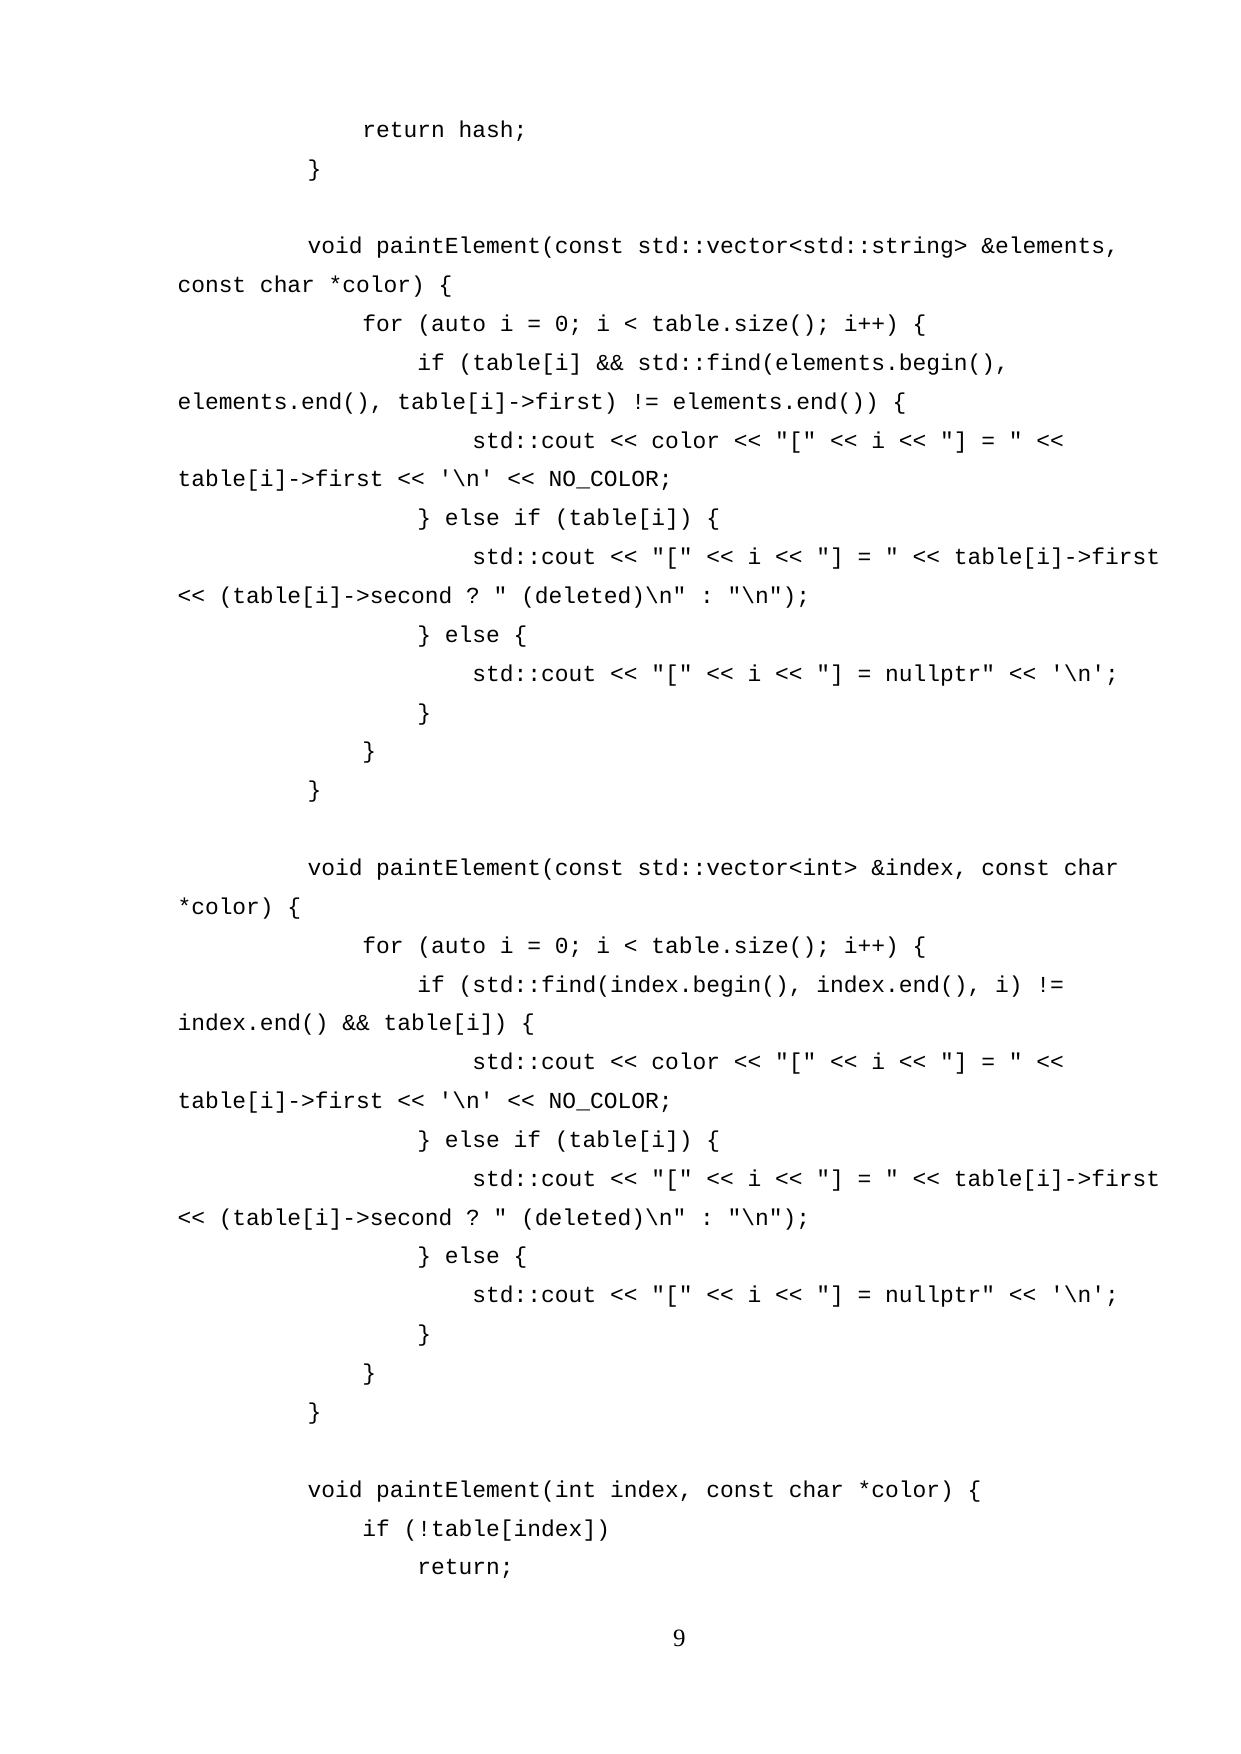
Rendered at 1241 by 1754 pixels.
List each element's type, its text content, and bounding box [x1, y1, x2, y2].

text } else { [177, 1245, 1181, 1271]
text std::cout << "[" << i << "] = nullptr" << '\n'; [177, 662, 1181, 688]
text } [177, 1323, 1181, 1348]
text std::cout << color << "[" << i << "] = " << table[i]->first << '\n' << NO_COLOR; [177, 429, 1181, 494]
text } else { [177, 623, 1181, 649]
text if (!table[index]) [177, 1517, 1181, 1543]
text void paintElement(const std::vector<int> &index, const char *color) { [177, 856, 1181, 921]
text return; [177, 1556, 1181, 1582]
text } [177, 157, 1181, 183]
text std::cout << "[" << i << "] = nullptr" << '\n'; [177, 1284, 1181, 1310]
text } [177, 701, 1181, 727]
text std::cout << color << "[" << i << "] = " << table[i]->first << '\n' << NO_COLOR; [177, 1051, 1181, 1115]
text if (table[i] && std::find(elements.begin(), elements.end(), table[i]->first) != elements.end()) { [177, 351, 1181, 416]
text } [177, 779, 1181, 804]
text void paintElement(int index, const char *color) { [177, 1478, 1181, 1504]
text for (auto i = 0; i < table.size(); i++) { [177, 934, 1181, 960]
text } [177, 1400, 1181, 1426]
text } [177, 1361, 1181, 1387]
text void paintElement(const std::vector<std::string> &elements, const char *color) { [177, 235, 1181, 299]
text std::cout << "[" << i << "] = " << table[i]->first << (table[i]->second ? " (deleted)\n" : "\n"); [177, 546, 1181, 610]
text } else if (table[i]) { [177, 1128, 1181, 1154]
text } else if (table[i]) { [177, 507, 1181, 533]
text } [177, 740, 1181, 766]
text std::cout << "[" << i << "] = " << table[i]->first << (table[i]->second ? " (deleted)\n" : "\n"); [177, 1167, 1181, 1232]
text return hash; [177, 118, 1181, 144]
text if (std::find(index.begin(), index.end(), i) != index.end() && table[i]) { [177, 973, 1181, 1038]
text for (auto i = 0; i < table.size(); i++) { [177, 312, 1181, 338]
